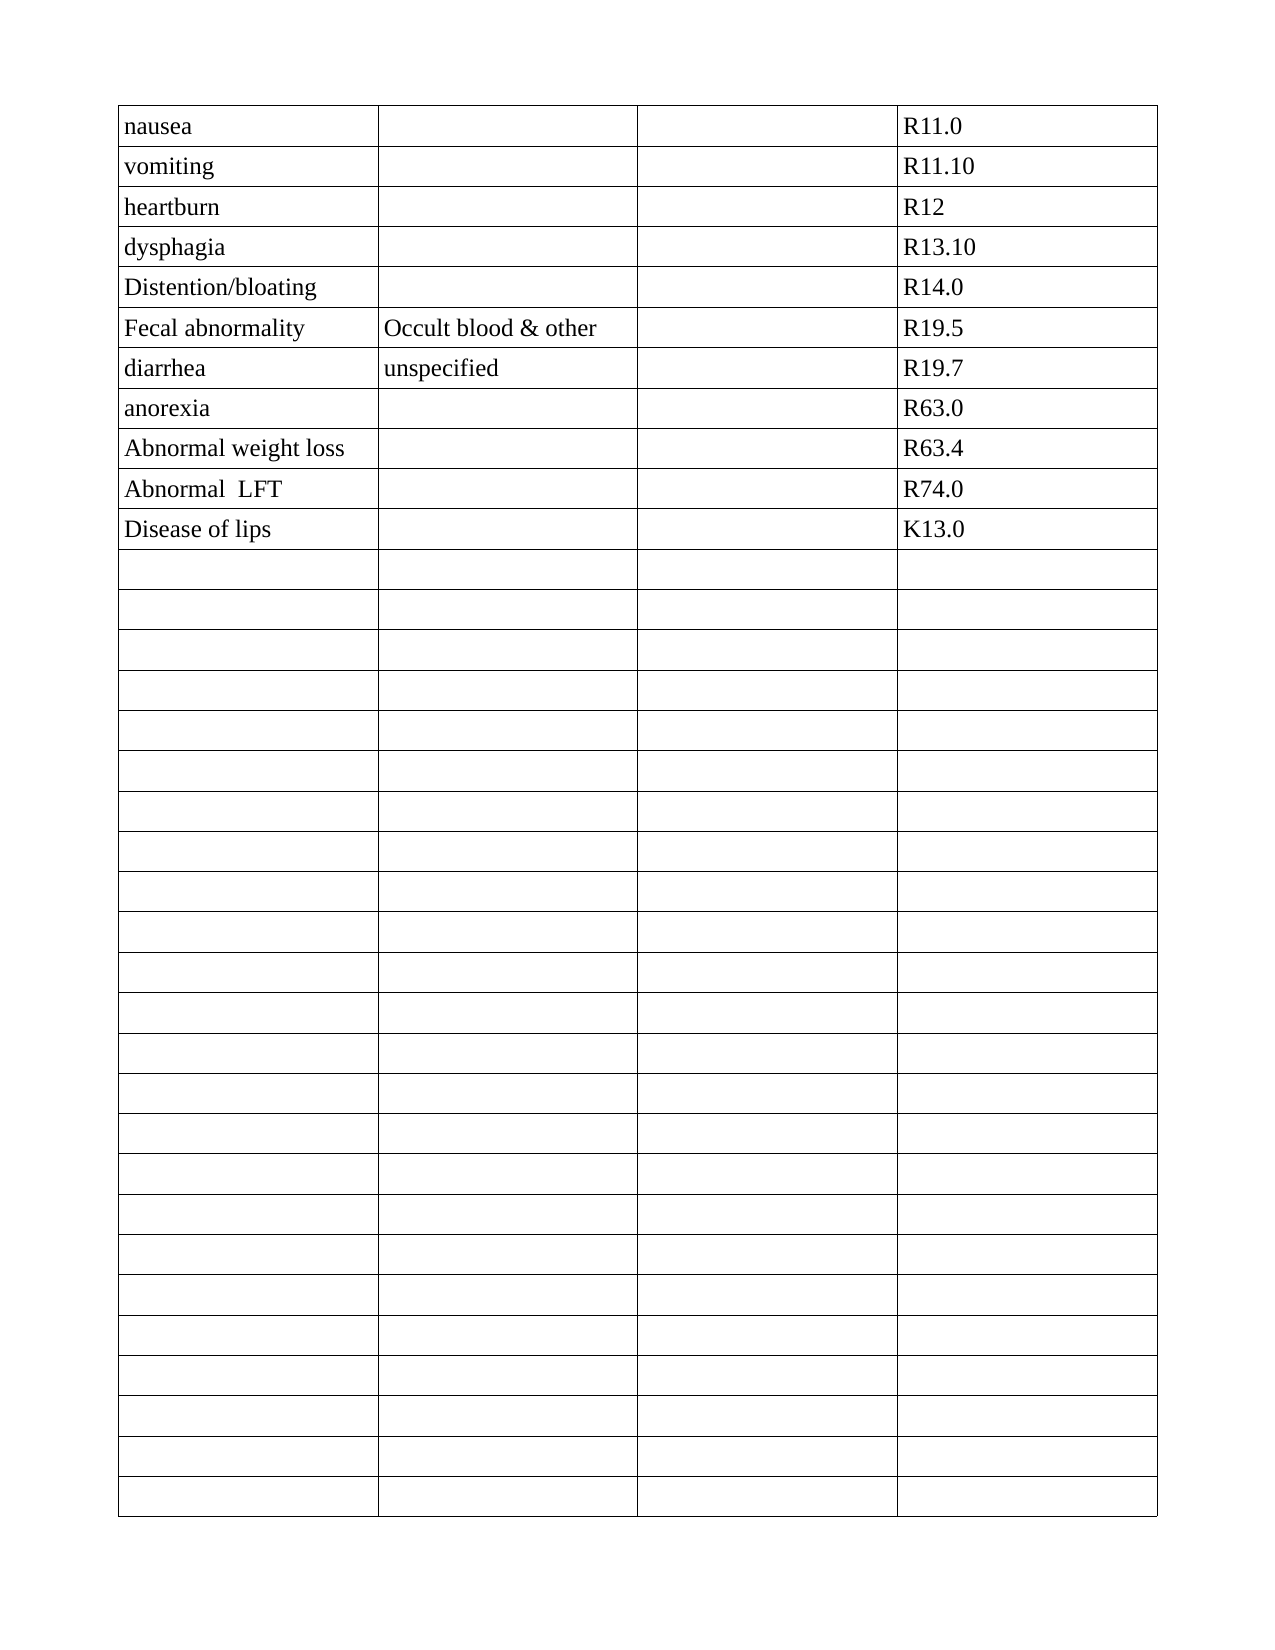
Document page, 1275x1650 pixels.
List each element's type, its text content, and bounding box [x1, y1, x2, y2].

table_cell [638, 1154, 897, 1194]
table_cell [119, 953, 378, 992]
table_cell [898, 751, 1157, 791]
table_cell [638, 590, 897, 629]
table_cell [898, 1437, 1157, 1476]
table_cell Fecal abnormality [119, 308, 378, 347]
table_cell [119, 832, 378, 871]
table_cell [898, 590, 1157, 629]
table_cell [898, 1235, 1157, 1274]
table_cell [379, 1235, 637, 1274]
table_cell [638, 1235, 897, 1274]
table_cell R63.4 [898, 429, 1157, 468]
table_cell [119, 1396, 378, 1436]
table_cell [379, 1114, 637, 1153]
table_cell [638, 509, 897, 549]
table_cell [898, 912, 1157, 952]
table_cell [119, 1114, 378, 1153]
table_cell diarrhea [119, 348, 378, 387]
table_cell [638, 630, 897, 669]
table_cell [379, 1477, 637, 1516]
table_cell [898, 1195, 1157, 1234]
table_cell R19.7 [898, 348, 1157, 387]
table_cell [379, 751, 637, 791]
table_cell [379, 227, 637, 266]
table_cell [119, 792, 378, 831]
table_cell [638, 1437, 897, 1476]
table_cell [379, 1396, 637, 1436]
table_cell [379, 267, 637, 307]
table_cell [638, 912, 897, 952]
table_cell anorexia [119, 389, 378, 428]
table_cell [638, 429, 897, 468]
table_cell [898, 1114, 1157, 1153]
table_cell [898, 953, 1157, 992]
table_cell [638, 1114, 897, 1153]
table_cell [119, 1275, 378, 1314]
table_cell Distention/bloating [119, 267, 378, 307]
table_cell [379, 1316, 637, 1355]
table_cell [379, 792, 637, 831]
table_cell [898, 993, 1157, 1032]
table_header [379, 106, 637, 146]
table_cell [638, 792, 897, 831]
table_cell [638, 227, 897, 266]
table_cell [379, 590, 637, 629]
table_cell [379, 389, 637, 428]
table_cell dysphagia [119, 227, 378, 266]
table_cell [898, 1154, 1157, 1194]
table_cell [379, 469, 637, 508]
table_cell [638, 872, 897, 911]
table_cell [119, 630, 378, 669]
table_cell [638, 751, 897, 791]
table_cell [119, 1034, 378, 1073]
table_cell [638, 1477, 897, 1516]
table_cell [379, 550, 637, 589]
table_cell [898, 1316, 1157, 1355]
table_cell [379, 671, 637, 710]
table_cell Abnormal LFT [119, 469, 378, 508]
table_cell [638, 1074, 897, 1113]
table_cell [119, 671, 378, 710]
table_cell [638, 1195, 897, 1234]
table_cell R74.0 [898, 469, 1157, 508]
table_cell [379, 1154, 637, 1194]
table_cell [898, 1356, 1157, 1395]
table_header [638, 106, 897, 146]
table_cell Disease of lips [119, 509, 378, 549]
table_cell [119, 751, 378, 791]
table_cell [898, 792, 1157, 831]
table_cell [898, 1034, 1157, 1073]
table_cell [119, 1074, 378, 1113]
table_cell [898, 711, 1157, 750]
table_cell [638, 550, 897, 589]
table_cell R63.0 [898, 389, 1157, 428]
table_cell heartburn [119, 187, 378, 226]
table_cell unspecified [379, 348, 637, 387]
table_cell [638, 1356, 897, 1395]
table_cell [119, 1235, 378, 1274]
table_cell [638, 832, 897, 871]
table_cell Occult blood & other [379, 308, 637, 347]
table_cell [119, 590, 378, 629]
table_cell [119, 550, 378, 589]
table_cell [898, 550, 1157, 589]
table_cell [119, 993, 378, 1032]
table_cell [638, 993, 897, 1032]
table_cell [379, 1275, 637, 1314]
table_cell [119, 1316, 378, 1355]
table_cell [119, 912, 378, 952]
table_cell [119, 1437, 378, 1476]
table_cell [638, 389, 897, 428]
table_cell [379, 147, 637, 186]
table_cell [898, 1396, 1157, 1436]
table_cell [379, 912, 637, 952]
table_cell [638, 348, 897, 387]
table_cell [119, 711, 378, 750]
table_cell [638, 1316, 897, 1355]
table_cell R12 [898, 187, 1157, 226]
table_cell [898, 832, 1157, 871]
table_cell K13.0 [898, 509, 1157, 549]
table_cell [638, 953, 897, 992]
table_cell R13.10 [898, 227, 1157, 266]
table_cell [898, 671, 1157, 710]
table_cell [638, 267, 897, 307]
table_header R11.0 [898, 106, 1157, 146]
table_cell [379, 711, 637, 750]
table_cell [638, 1396, 897, 1436]
table_cell [638, 711, 897, 750]
table_cell [379, 1195, 637, 1234]
table_cell [638, 308, 897, 347]
table_cell [119, 1356, 378, 1395]
table_cell [638, 671, 897, 710]
table_cell [379, 630, 637, 669]
table_cell [379, 509, 637, 549]
table_cell [898, 872, 1157, 911]
table_cell [119, 1154, 378, 1194]
table_cell [379, 1437, 637, 1476]
table_cell [379, 872, 637, 911]
table_cell [379, 832, 637, 871]
table_cell [898, 630, 1157, 669]
table_cell [379, 1356, 637, 1395]
table_cell [638, 147, 897, 186]
table_cell Abnormal weight loss [119, 429, 378, 468]
table_cell [119, 1477, 378, 1516]
table_cell [379, 1034, 637, 1073]
table_cell R19.5 [898, 308, 1157, 347]
table_cell vomiting [119, 147, 378, 186]
table_cell [898, 1477, 1157, 1516]
table_cell [119, 872, 378, 911]
table_cell [638, 187, 897, 226]
table_header nausea [119, 106, 378, 146]
table_cell [379, 429, 637, 468]
table_cell [379, 187, 637, 226]
table_cell [638, 1275, 897, 1314]
table_cell R11.10 [898, 147, 1157, 186]
table_cell [119, 1195, 378, 1234]
table_cell [638, 1034, 897, 1073]
table_cell [898, 1275, 1157, 1314]
table_cell [379, 1074, 637, 1113]
table_cell [898, 1074, 1157, 1113]
table_cell R14.0 [898, 267, 1157, 307]
table_cell [379, 993, 637, 1032]
table_cell [379, 953, 637, 992]
table_cell [638, 469, 897, 508]
